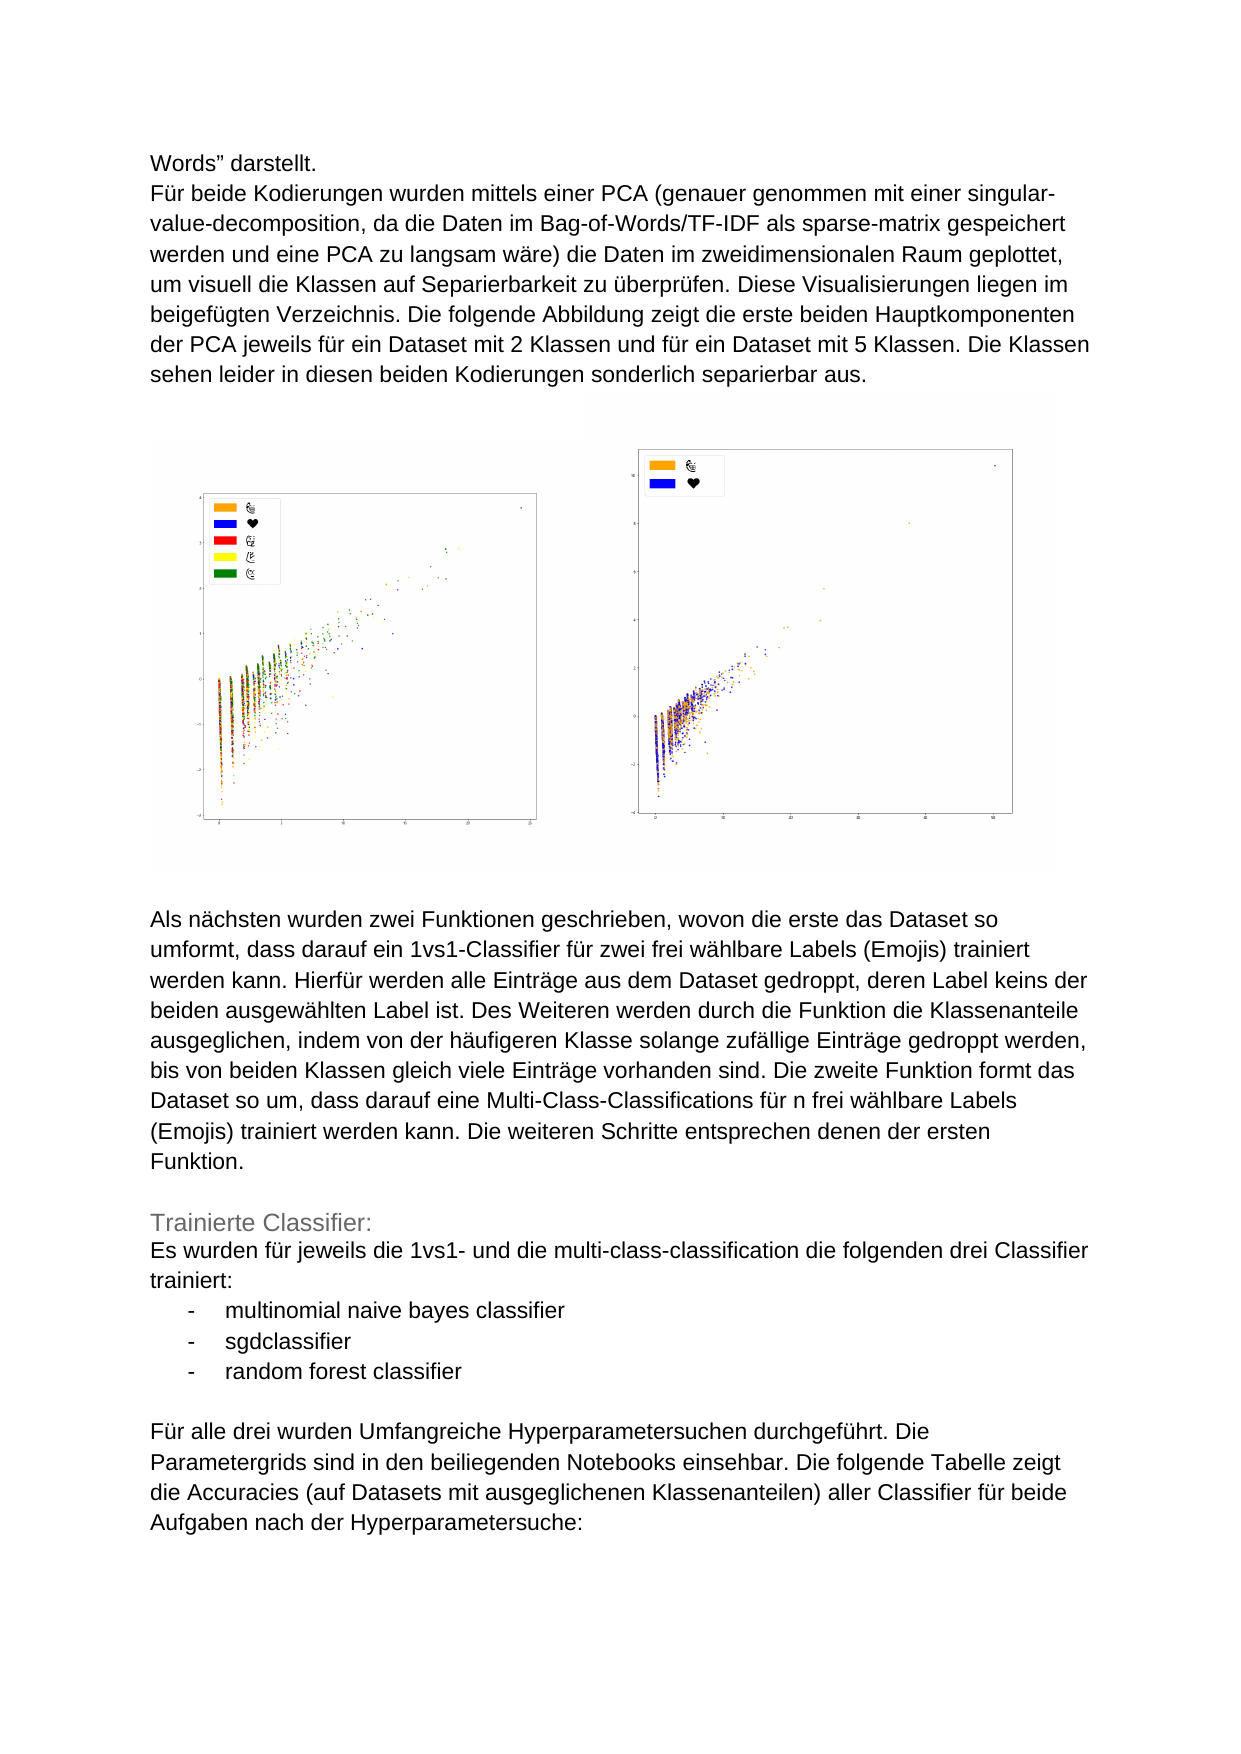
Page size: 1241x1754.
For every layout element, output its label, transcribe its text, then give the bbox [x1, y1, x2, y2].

text Für alle drei wurden Umfangreiche Hyperparametersuchen durchgeführt. Die Parametergrids sind in den beiliegenden Notebooks einsehbar. Die folgende Tabelle zeigt die Accuracies (auf Datasets mit ausgeglichenen Klassenanteilen) aller Classifier für beide Aufgaben nach der Hyperparametersuche: [150, 1418, 1090, 1535]
text Als nächsten wurden zwei Funktionen geschrieben, wovon die erste das Dataset so umformt, dass darauf ein 1vs1-Classifier für zwei frei wählbare Labels (Emojis) trainiert werden kann. Hierfür werden alle Einträge aus dem Dataset gedroppt, deren Label keins der beiden ausgewählten Label ist. Des Weiteren werden durch die Funktion die Klassenanteile ausgeglichen, indem von der häufigeren Klasse solange zufällige Einträge gedroppt werden, bis von beiden Klassen gleich viele Einträge vorhanden sind. Die zweite Funktion formt das Dataset so um, dass darauf eine Multi-Class-Classifications für n frei wählbare Labels (Emojis) trainiert werden kann. Die weiteren Schritte entsprechen denen der ersten Funktion. [150, 906, 1090, 1174]
text Für beide Kodierungen wurden mittels einer PCA (genauer genommen mit einer singular-value-decomposition, da die Daten im Bag-of-Words/TF-IDF als sparse-matrix gespeichert werden und eine PCA zu langsam wäre) die Daten im zweidimensionalen Raum geplottet, um visuell die Klassen auf Separierbarkeit zu überprüfen. Diese Visualisierungen liegen im beigefügten Verzeichnis. Die folgende Abbildung zeigt die erste beiden Hauptkomponenten der PCA jeweils für ein Dataset mit 2 Klassen und für ein Dataset mit 5 Klassen. Die Klassen sehen leider in diesen beiden Kodierungen sonderlich separierbar aus. [150, 180, 1090, 388]
text Es wurden für jeweils die 1vs1- und die multi-class-classification die folgenden drei Classifier trainiert: [150, 1237, 1090, 1294]
text Words” darstellt. [150, 150, 1090, 176]
list sgdclassifier [187, 1328, 1090, 1354]
list multinomial naive bayes classifier [187, 1297, 1090, 1324]
picture [150, 391, 1060, 873]
list random forest classifier [187, 1358, 1090, 1384]
subtitle Trainierte Classifier: [150, 1208, 1090, 1237]
